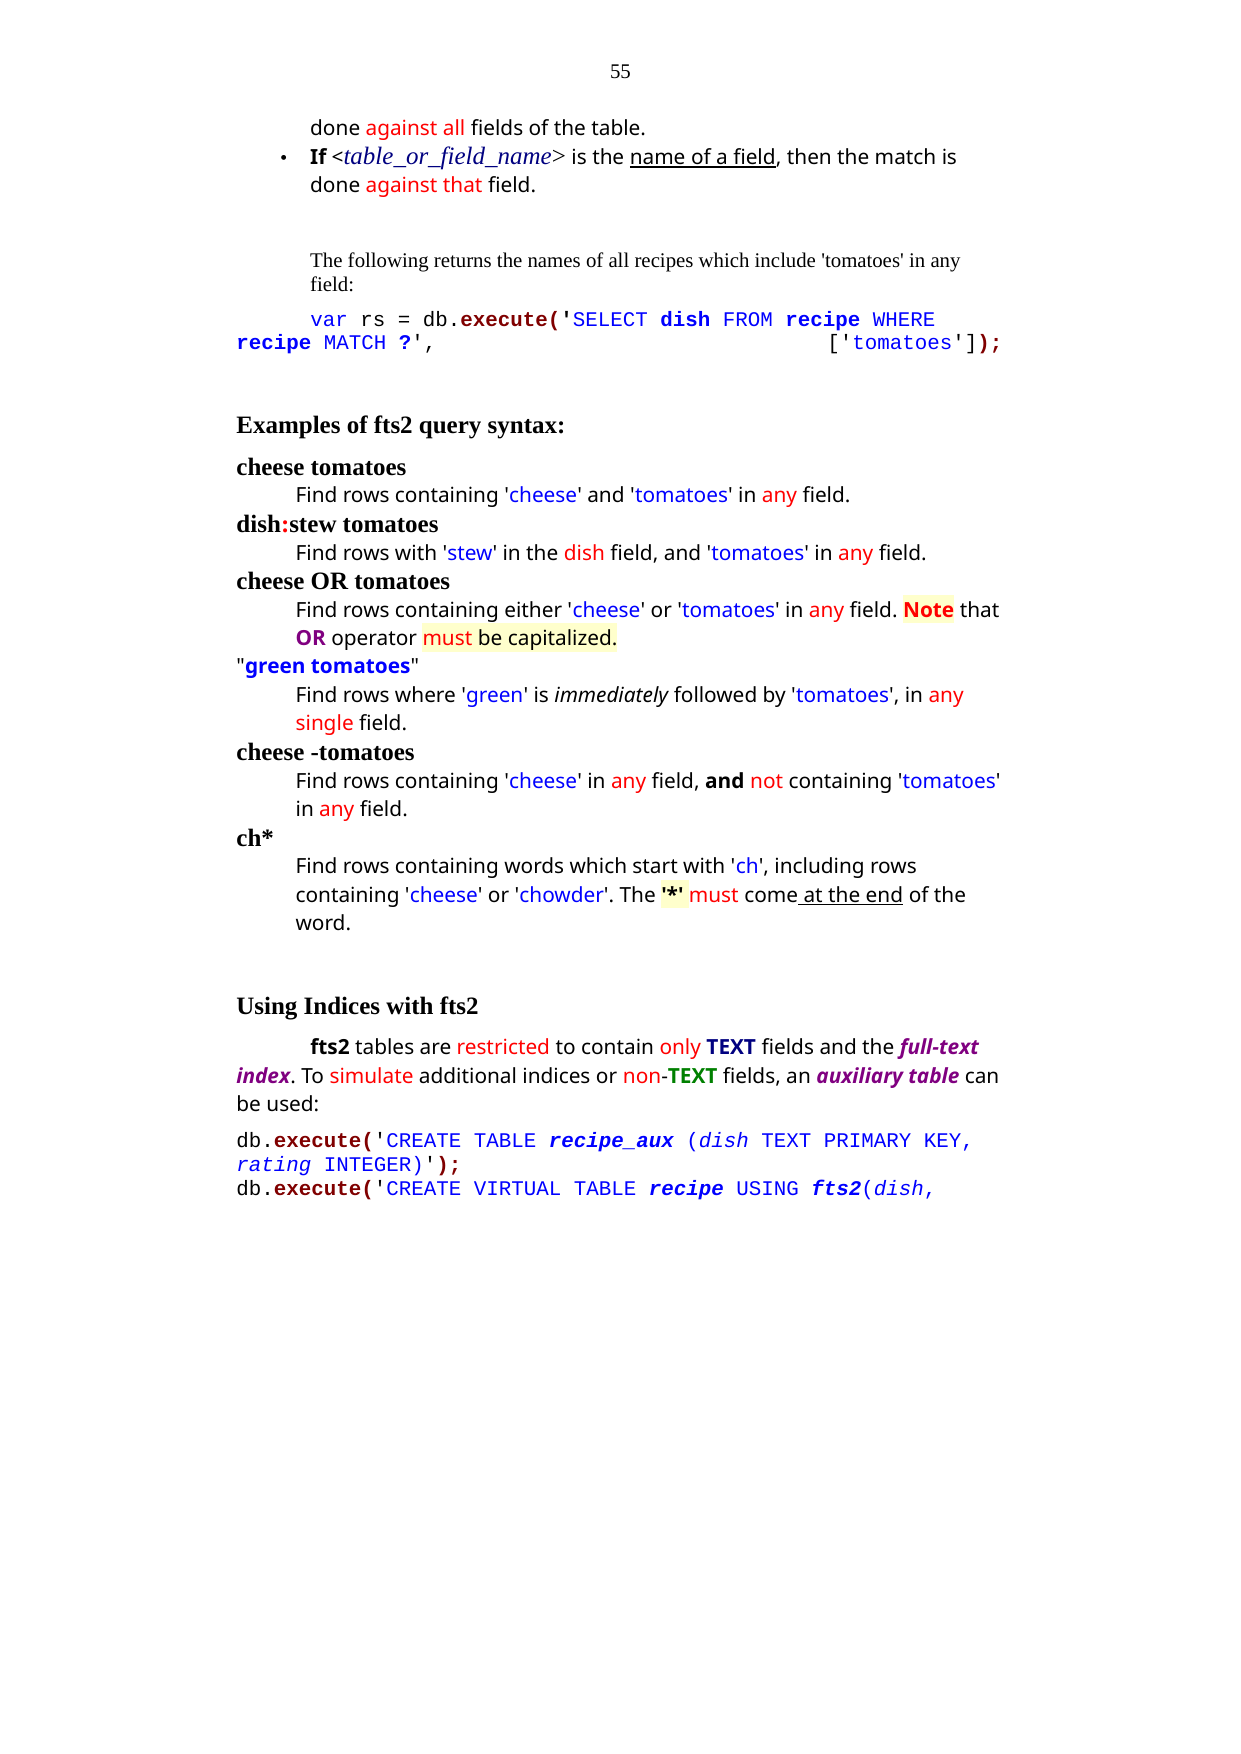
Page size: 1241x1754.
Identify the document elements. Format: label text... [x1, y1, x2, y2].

subtitle Using Indices with fts2 [236, 991, 1004, 1020]
list Find rows where 'green' is immediately followed by 'tomatoes', in any single field. [295, 680, 1004, 737]
list Find rows containing words which start with 'ch', including rows containing 'cheese' or 'chowder'. The '*' must come at the end of the word. [295, 851, 1004, 937]
text fts2 tables are restricted to contain only TEXT fields and the full-text index. To simulate additional indices or non-TEXT fields, an auxiliary table can be used: [236, 1032, 1004, 1118]
subtitle ch* [236, 823, 1004, 851]
subtitle cheese -tomatoes [236, 737, 1004, 766]
list Find rows containing 'cheese' in any field, and not containing 'tomatoes' in any field. [295, 766, 1004, 823]
list Find rows containing either 'cheese' or 'tomatoes' in any field. Note that OR operator must be capitalized. [295, 595, 1004, 652]
list done against all fields of the table. [280, 113, 1004, 141]
subtitle "green tomatoes" [236, 652, 1004, 680]
list Find rows containing 'cheese' and 'tomatoes' in any field. [295, 480, 1004, 509]
subtitle dish:stew tomatoes [236, 509, 1004, 538]
list The following returns the names of all recipes which include 'tomatoes' in any field: [280, 248, 1004, 296]
subtitle cheese OR tomatoes [236, 566, 1004, 595]
text db.execute('CREATE VIRTUAL TABLE recipe USING fts2(dish, [236, 1177, 1004, 1201]
list If <table_or_field_name> is the name of a field, then the match is done against that field. [280, 141, 1004, 199]
text var rs = db.execute('SELECT dish FROM recipe WHERE recipe MATCH ?', ['tomatoes']); [236, 309, 1004, 356]
subtitle cheese tomatoes [236, 452, 1004, 480]
text db.execute('CREATE TABLE recipe_aux (dish TEXT PRIMARY KEY, rating INTEGER)'); [236, 1130, 1004, 1177]
list Find rows with 'stew' in the dish field, and 'tomatoes' in any field. [295, 538, 1004, 566]
subtitle Examples of fts2 query syntax: [236, 410, 1004, 439]
